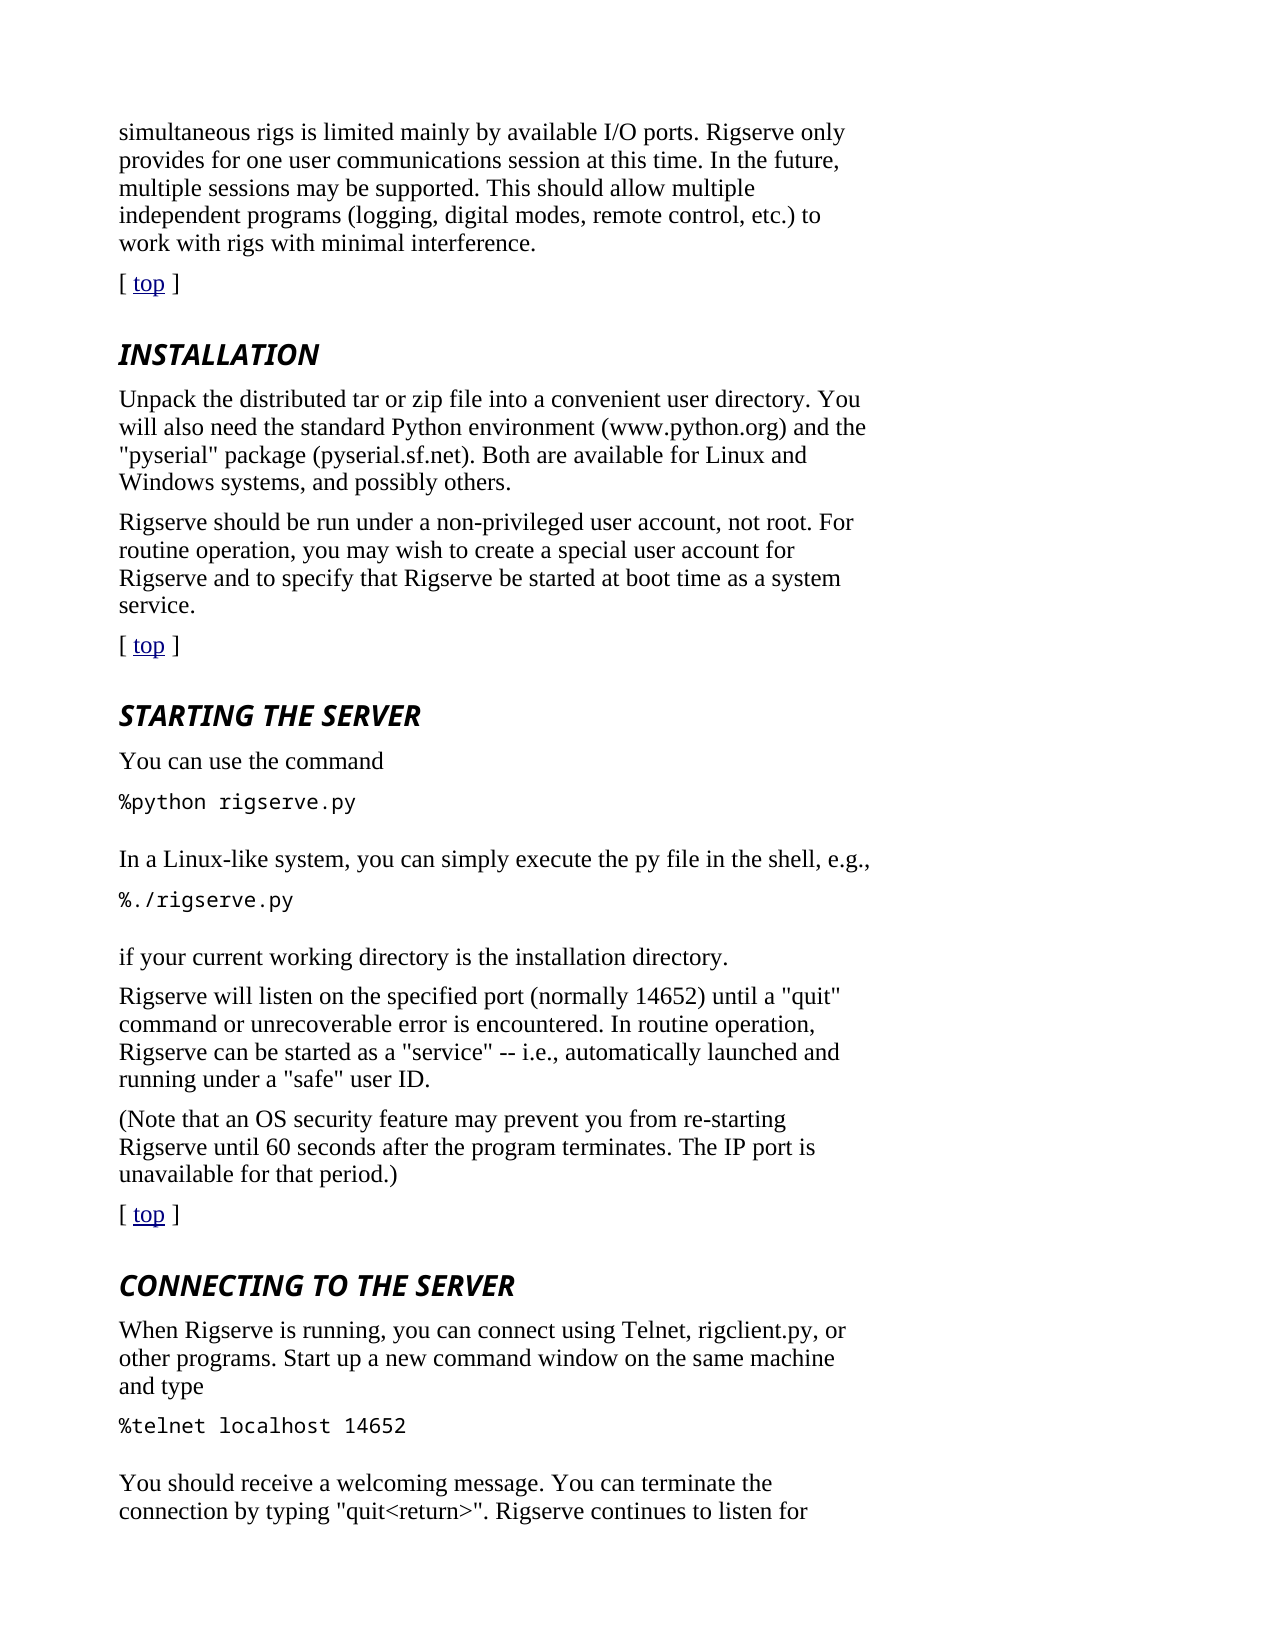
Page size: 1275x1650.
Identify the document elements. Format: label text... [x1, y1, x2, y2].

text simultaneous rigs is limited mainly by available I/O ports. Rigserve only provides for one user communications session at this time. In the future, multiple sessions may be supported. This should allow multiple independent programs (logging, digital modes, remote control, etc.) to work with rigs with minimal interference. [118, 118, 876, 257]
text You can use the command [118, 747, 876, 775]
text In a Linux-like system, you can simply execute the py file in the shell, e.g., [118, 845, 876, 873]
text Rigserve should be run under a non-privileged user account, not root. For routine operation, you may wish to create a special user account for Rigserve and to specify that Rigserve be started at boot time as a system service. [118, 508, 876, 619]
text [ top ] [118, 631, 876, 659]
text [ top ] [118, 1200, 876, 1228]
subtitle CONNECTING TO THE SERVER [118, 1265, 876, 1304]
text %telnet localhost 14652 [118, 1412, 876, 1440]
subtitle STARTING THE SERVER [118, 696, 876, 735]
text %python rigserve.py [118, 787, 876, 816]
text if your current working directory is the installation directory. [118, 943, 876, 970]
text [ top ] [118, 269, 876, 297]
text Rigserve will listen on the specified port (normally 14652) until a "quit" command or unrecoverable error is encountered. In routine operation, Rigserve can be started as a "service" -- i.e., automatically launched and running under a "safe" user ID. [118, 982, 876, 1093]
text You should receive a welcoming message. You can terminate the connection by typing "quit<return>". Rigserve continues to listen for [118, 1469, 876, 1525]
subtitle INSTALLATION [118, 334, 876, 373]
text %./rigserve.py [118, 885, 876, 913]
text Unpack the distributed tar or zip file into a convenient user directory. You will also need the standard Python environment (www.python.org) and the "pyserial" package (pyserial.sf.net). Both are available for Linux and Windows systems, and possibly others. [118, 385, 876, 496]
text (Note that an OS security feature may prevent you from re-starting Rigserve until 60 seconds after the program terminates. The IP port is unavailable for that period.) [118, 1105, 876, 1188]
text When Rigserve is running, you can connect using Telnet, rigclient.py, or other programs. Start up a new command window on the same machine and type [118, 1317, 876, 1400]
